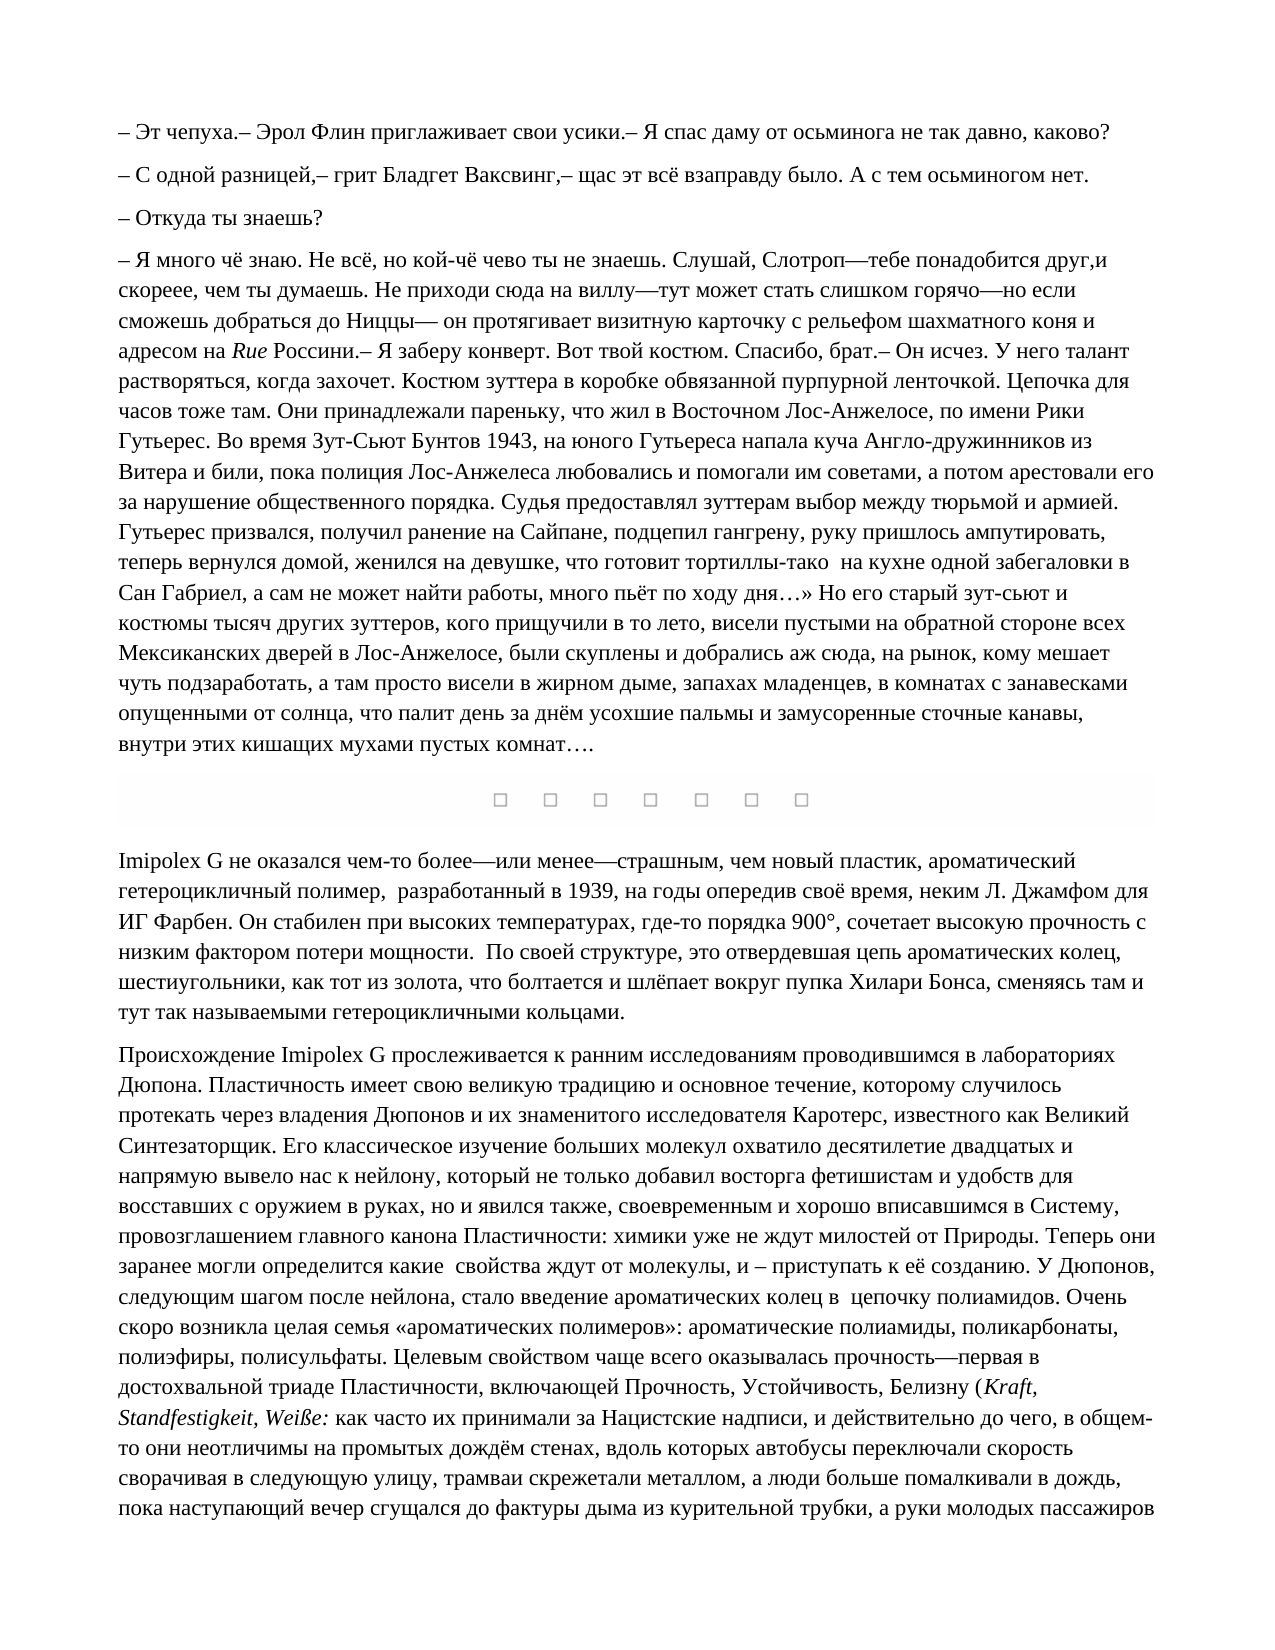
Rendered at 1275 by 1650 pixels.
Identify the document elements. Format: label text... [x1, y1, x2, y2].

picture [118, 772, 1157, 828]
text – Откуда ты знаешь? [118, 203, 1157, 230]
text – Я много чё знаю. Не всё, но кой-чё чево ты не знаешь. Слушай, Слотроп—тебе понадобится друг,и скореее, чем ты думаешь. Не приходи сюда на виллу—тут может стать слишком горячо—но если сможешь добраться до Ниццы— он протягивает визитную карточку с рельефом шахматного коня и адресом на Rue Россини.– Я заберу конверт. Вот твой костюм. Спасибо, брат.– Он исчез. У него талант растворяться, когда захочет. Костюм зуттера в коробке обвязанной пурпурной ленточкой. Цепочка для часов тоже там. Они принадлежали пареньку, что жил в Восточном Лос-Анжелосе, по имени Рики Гутьерес. Во время Зут-Сьют Бунтов 1943, на юного Гутьереса напала куча Англо-дружинников из Витера и били, пока полиция Лос-Анжелеса любовались и помогали им советами, а потом арестовали его за нарушение общественного порядка. Судья предоставлял зуттерам выбор между тюрьмой и армией. Гутьерес призвался, получил ранение на Сайпане, подцепил гангрену, руку пришлось ампутировать, теперь вернулся домой, женился на девушке, что готовит тортиллы-тако на кухне одной забегаловки в Сан Габриел, а сам не может найти работы, много пьёт по ходу дня…» Но его старый зут-сьют и костюмы тысяч других зуттеров, кого прищучили в то лето, висели пустыми на обратной стороне всех Мексиканских дверей в Лос-Анжелосе, были скуплены и добрались аж сюда, на рынок, кому мешает чуть подзаработать, а там просто висели в жирном дыме, запахах младенцев, в комнатах с занавесками опущенными от солнца, что палит день за днём усохшие пальмы и замусоренные сточные канавы, внутри этих кишащих мухами пустых комнат…. [118, 246, 1157, 756]
text – Эт чепуха.– Эрол Флин приглаживает свои усики.– Я спас даму от осьминога не так давно, каково? [118, 118, 1157, 144]
text – С одной разницей,– грит Бладгет Ваксвинг,– щас эт всё взаправду было. А с тем осьминогом нет. [118, 161, 1157, 187]
text Происхождение Imipolex G прослеживается к ранним исследованиям проводившимся в лабораториях Дюпона. Пластичность имеет свою великую традицию и основное течение, которому случилось протекать через владения Дюпонов и их знаменитого исследователя Каротерс, известного как Великий Синтезаторщик. Его классическое изучение больших молекул охватило десятилетие двадцатых и напрямую вывело нас к нейлону, который не только добавил восторга фетишистам и удобств для восставших с оружием в руках, но и явился также, своевременным и хорошо вписавшимся в Систему, провозглашением главного канона Пластичности: химики уже не ждут милостей от Природы. Теперь они заранее могли определится какие свойства ждут от молекулы, и – приступать к её созданию. У Дюпонов, следующим шагом после нейлона, стало введение ароматических колец в цепочку полиамидов. Очень скоро возникла целая семья «ароматических полимеров»: ароматические полиамиды, поликарбонаты, полиэфиры, полисульфаты. Целевым свойством чаще всего оказывалась прочность—первая в достохвальной триаде Пластичности, включающей Прочность, Устойчивость, Белизну (Kraft, Standfestigkeit, Weiße: как часто их принимали за Нацистские надписи, и действительно до чего, в общем-то они неотличимы на промытых дождём стенах, вдоль которых автобусы переключали скорость сворачивая в следующую улицу, трамваи скрежетали металлом, а люди больше помалкивали в дождь, пока наступающий вечер сгущался до фактуры дыма из курительной трубки, а руки молодых пассажиров [118, 1041, 1157, 1521]
text Imipolex G не оказался чем-то более—или менее—страшным, чем новый пластик, ароматический гетероцикличный полимер, разработанный в 1939, на годы опередив своё время, неким Л. Джамфом для ИГ Фарбен. Он стабилен при высоких температурах, где-то порядка 900°, сочетает высокую прочность с низким фактором потери мощности. По своей структуре, это отвердевшая цепь ароматических колец, шестиугольники, как тот из золота, что болтается и шлёпает вокруг пупка Хилари Бонса, сменяясь там и тут так называемыми гетероцикличными кольцами. [118, 828, 1157, 1025]
